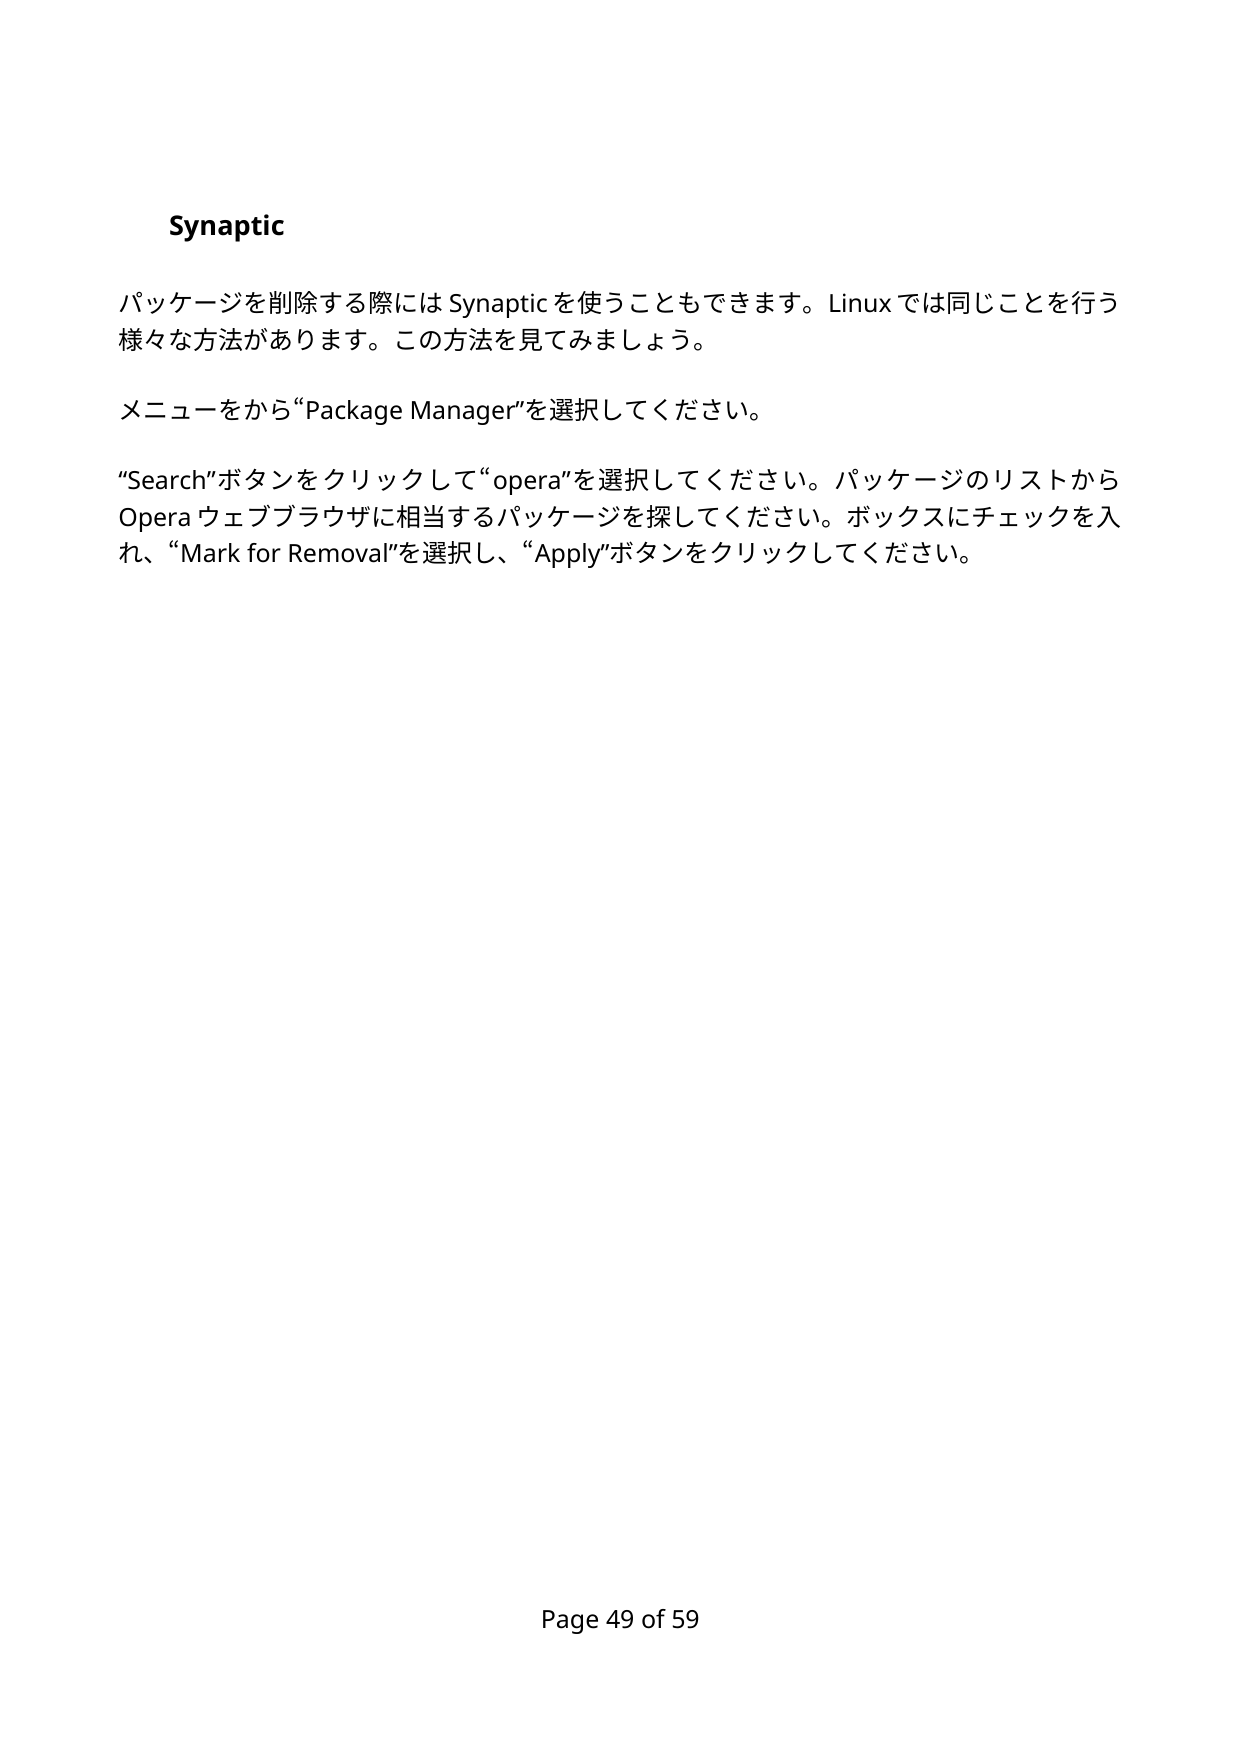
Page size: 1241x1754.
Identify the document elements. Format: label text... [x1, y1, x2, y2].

text メニューをから“Package Manager”を選択してください。 [118, 390, 1122, 427]
subtitle Synaptic [118, 207, 1122, 243]
text パッケージを削除する際にはSynapticを使うこともできます。Linuxでは同じことを行う様々な方法があります。この方法を見てみましょう。 [118, 284, 1122, 356]
text “Search”ボタンをクリックして“opera”を選択してください。パッケージのリストからOperaウェブブラウザに相当するパッケージを探してください。ボックスにチェックを入れ、“Mark for Removal”を選択し、“Apply”ボタンをクリックしてください。 [118, 461, 1122, 569]
